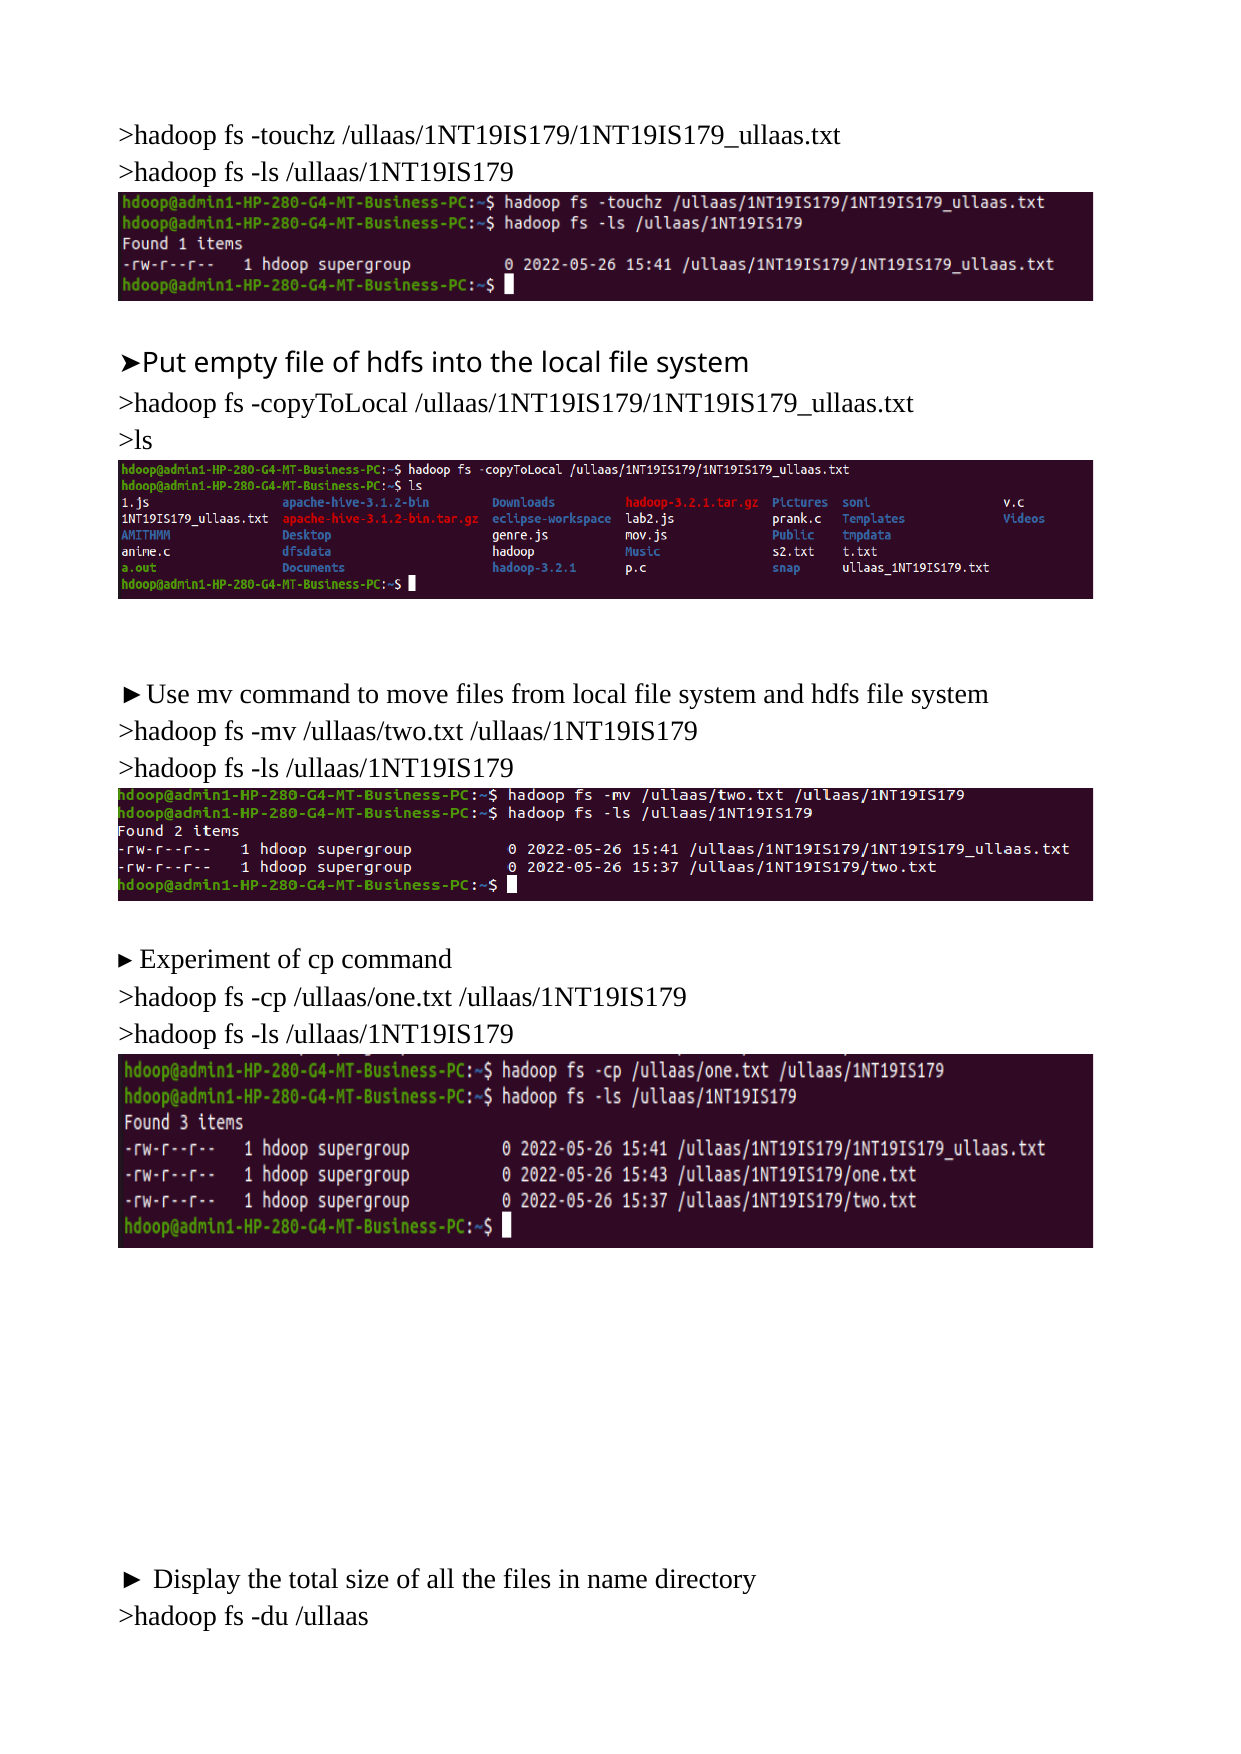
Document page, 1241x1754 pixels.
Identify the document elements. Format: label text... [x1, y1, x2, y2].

picture [118, 192, 1094, 301]
text >hadoop fs -cp /ullaas/one.txt /ullaas/1NT19IS179 [118, 980, 1122, 1012]
text >hadoop fs -touchz /ullaas/1NT19IS179/1NT19IS179_ullaas.txt [118, 118, 1122, 151]
text >hadoop fs -ls /ullaas/1NT19IS179 [118, 1017, 1122, 1049]
text ▸ Experiment of cp command [118, 942, 1122, 975]
text >ls [118, 423, 1122, 456]
text >hadoop fs -du /ullaas [118, 1599, 1122, 1631]
text >hadoop fs -mv /ullaas/two.txt /ullaas/1NT19IS179 [118, 714, 1122, 747]
text ► Display the total size of all the files in name directory [118, 1562, 1122, 1594]
text >hadoop fs -copyToLocal /ullaas/1NT19IS179/1NT19IS179_ullaas.txt [118, 386, 1122, 419]
picture [118, 788, 1094, 901]
picture [118, 1054, 1094, 1248]
text >hadoop fs -ls /ullaas/1NT19IS179 [118, 751, 1122, 784]
picture [118, 460, 1094, 599]
text >hadoop fs -ls /ullaas/1NT19IS179 [118, 155, 1122, 188]
text ➤Put empty file of hdfs into the local file system [118, 342, 1122, 381]
text ►Use mv command to move files from local file system and hdfs file system [118, 677, 1122, 709]
